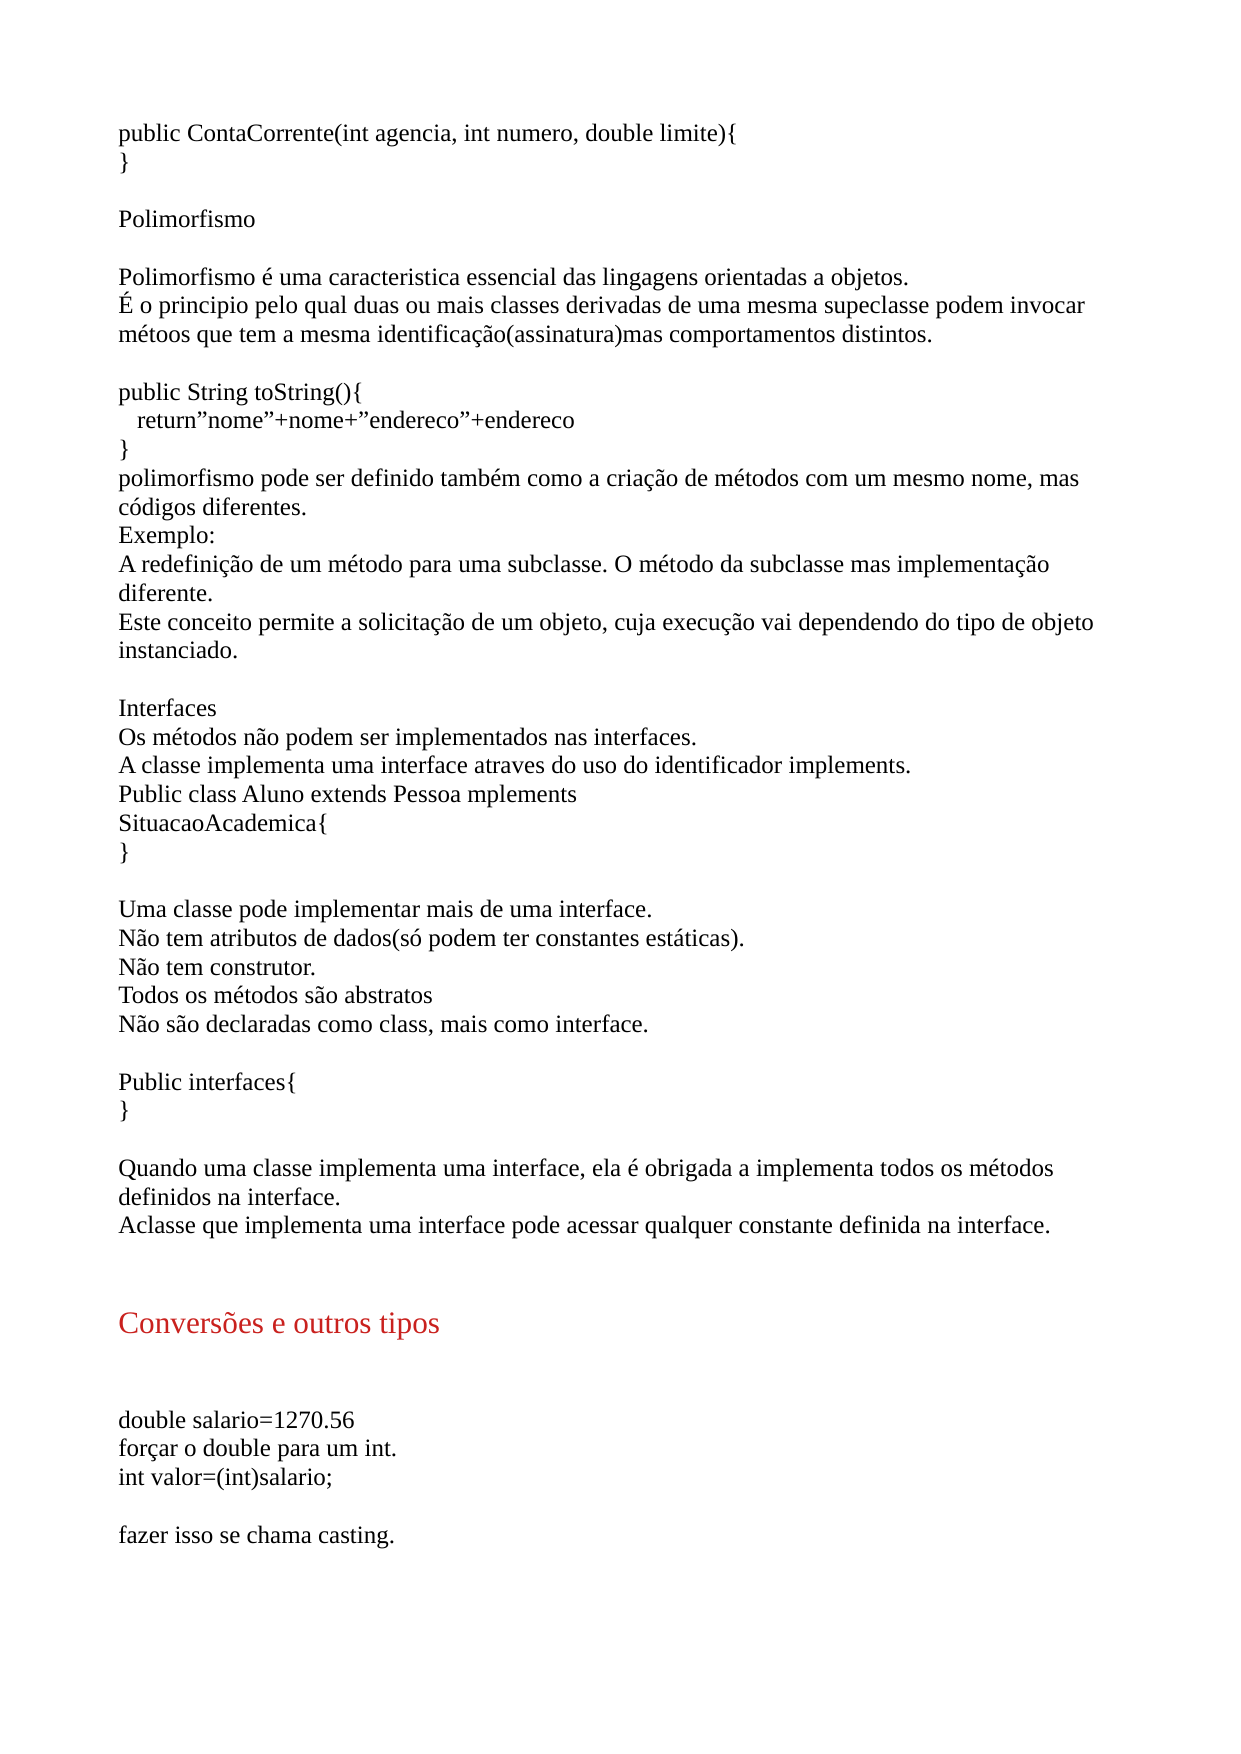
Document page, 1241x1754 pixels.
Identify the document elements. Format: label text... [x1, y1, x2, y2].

text A redefinição de um método para uma subclasse. O método da subclasse mas implementação diferente. [118, 549, 1122, 607]
text Aclasse que implementa uma interface pode acessar qualquer constante definida na interface. [118, 1211, 1122, 1239]
text Não tem atributos de dados(só podem ter constantes estáticas). [118, 923, 1122, 952]
text } [118, 434, 1122, 463]
text public String toString(){ [118, 377, 1122, 406]
text Public class Aluno extends Pessoa mplements [118, 779, 1122, 808]
text forçar o double para um int. [118, 1433, 1122, 1462]
text Public interfaces{ [118, 1067, 1122, 1096]
text Conversões e outros tipos [118, 1304, 1122, 1340]
text int valor=(int)salario; [118, 1462, 1122, 1491]
text return”nome”+nome+”endereco”+endereco [118, 406, 1122, 434]
text Todos os métodos são abstratos [118, 981, 1122, 1009]
text Interfaces [118, 693, 1122, 722]
text Quando uma classe implementa uma interface, ela é obrigada a implementa todos os métodos definidos na interface. [118, 1153, 1122, 1211]
text Os métodos não podem ser implementados nas interfaces. [118, 722, 1122, 751]
text } [118, 147, 1122, 176]
text Não tem construtor. [118, 952, 1122, 981]
text Uma classe pode implementar mais de uma interface. [118, 894, 1122, 923]
text fazer isso se chama casting. [118, 1520, 1122, 1548]
text Polimorfismo [118, 204, 1122, 233]
text Polimorfismo é uma caracteristica essencial das lingagens orientadas a objetos. [118, 262, 1122, 291]
text Exemplo: [118, 521, 1122, 549]
text polimorfismo pode ser definido também como a criação de métodos com um mesmo nome, mas códigos diferentes. [118, 463, 1122, 521]
text public ContaCorrente(int agencia, int numero, double limite){ [118, 118, 1122, 147]
text double salario=1270.56 [118, 1405, 1122, 1433]
text Este conceito permite a solicitação de um objeto, cuja execução vai dependendo do tipo de objeto instanciado. [118, 607, 1122, 664]
text } [118, 1096, 1122, 1124]
text SituacaoAcademica{ [118, 808, 1122, 837]
text Não são declaradas como class, mais como interface. [118, 1009, 1122, 1038]
text A classe implementa uma interface atraves do uso do identificador implements. [118, 751, 1122, 779]
text } [118, 837, 1122, 866]
text É o principio pelo qual duas ou mais classes derivadas de uma mesma supeclasse podem invocar métoos que tem a mesma identificação(assinatura)mas comportamentos distintos. [118, 291, 1122, 348]
